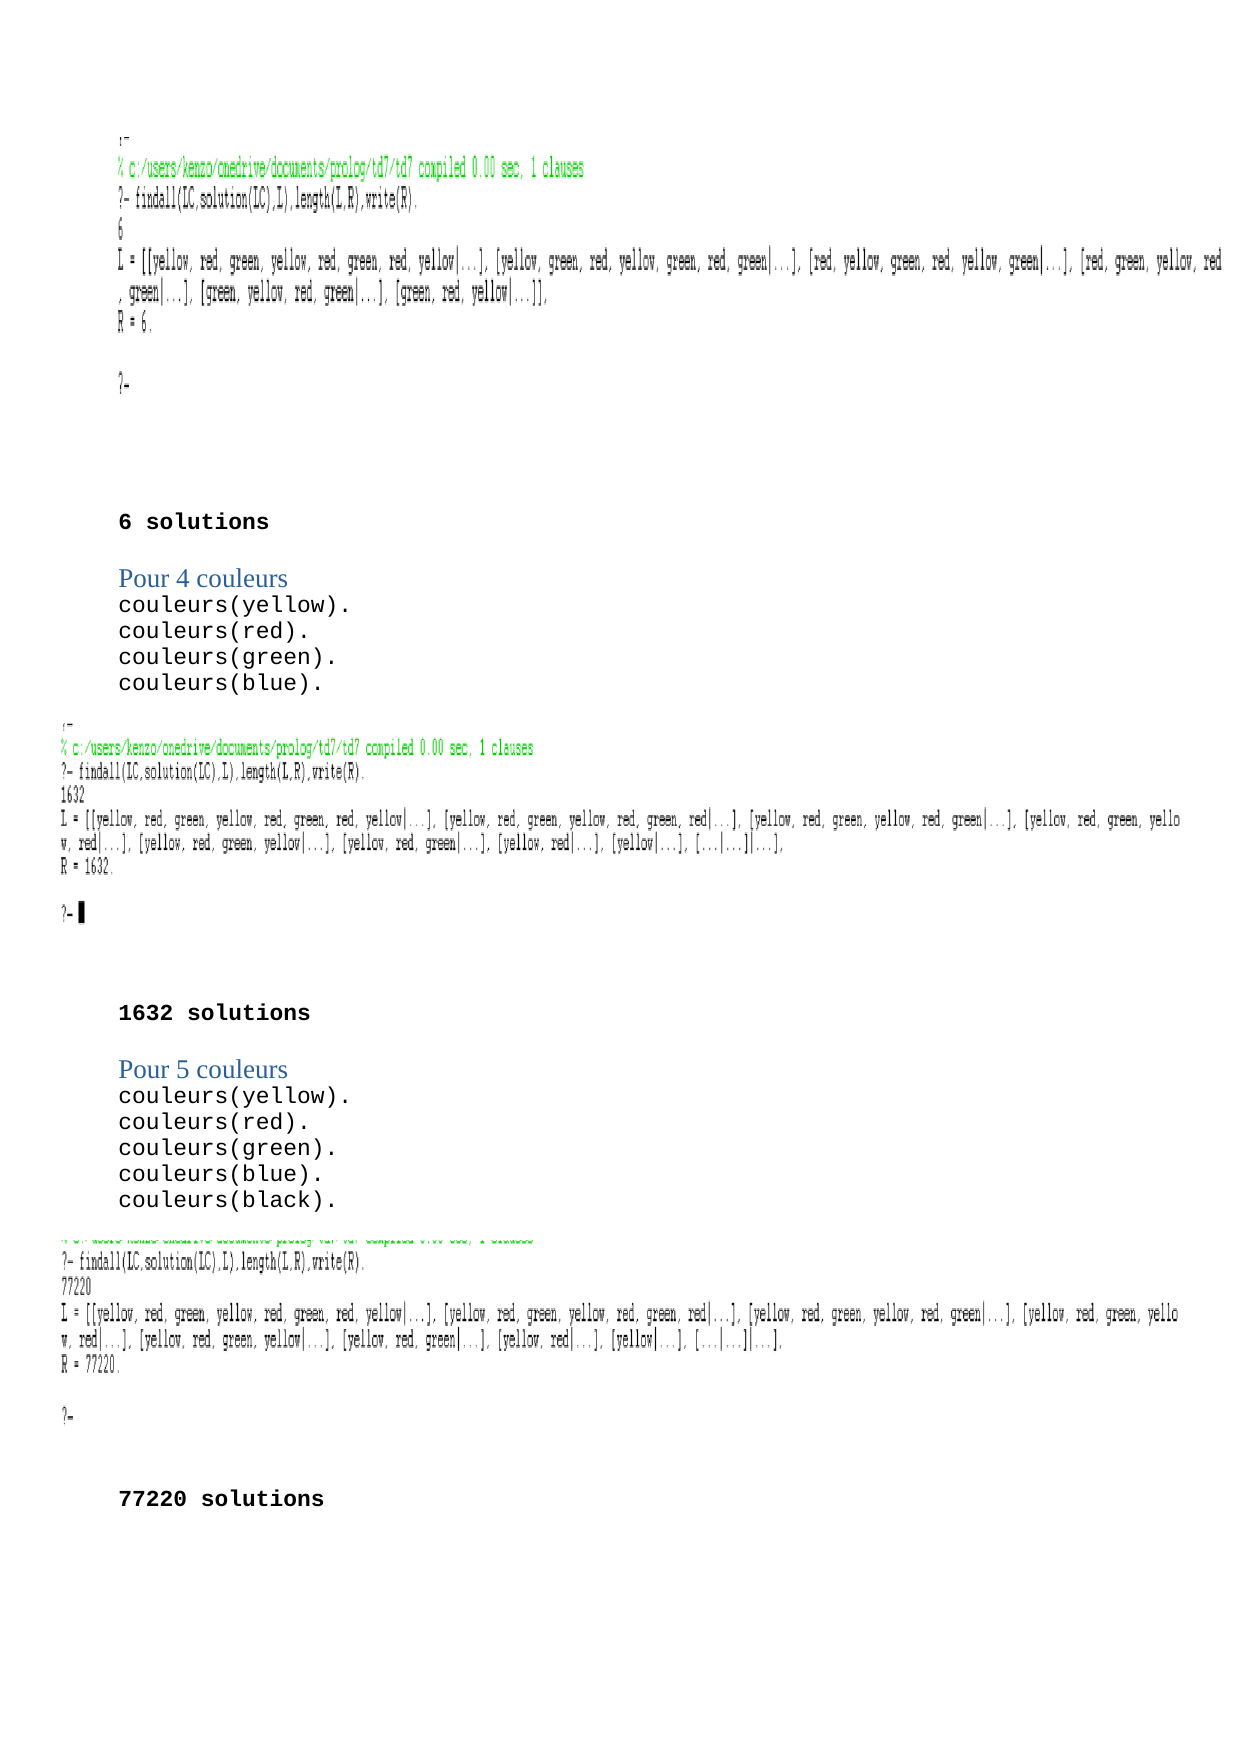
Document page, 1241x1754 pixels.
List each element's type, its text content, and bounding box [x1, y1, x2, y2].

text couleurs(red). [118, 1110, 1122, 1136]
text couleurs(blue). [118, 1162, 1122, 1188]
text 1632 solutions [118, 1001, 1122, 1027]
text 77220 solutions [118, 1487, 1122, 1513]
text couleurs(red). [118, 619, 1122, 645]
picture [114, 137, 1223, 433]
picture [59, 1240, 1182, 1436]
text 6 solutions [118, 510, 1122, 536]
text Pour 5 couleurs [118, 1053, 1122, 1084]
picture [59, 723, 1182, 950]
text Pour 4 couleurs [118, 562, 1122, 593]
text couleurs(green). [118, 1136, 1122, 1162]
text couleurs(yellow). [118, 593, 1122, 619]
text couleurs(black). [118, 1188, 1122, 1214]
text couleurs(yellow). [118, 1084, 1122, 1110]
text couleurs(green). [118, 645, 1122, 671]
text couleurs(blue). [118, 671, 1122, 697]
